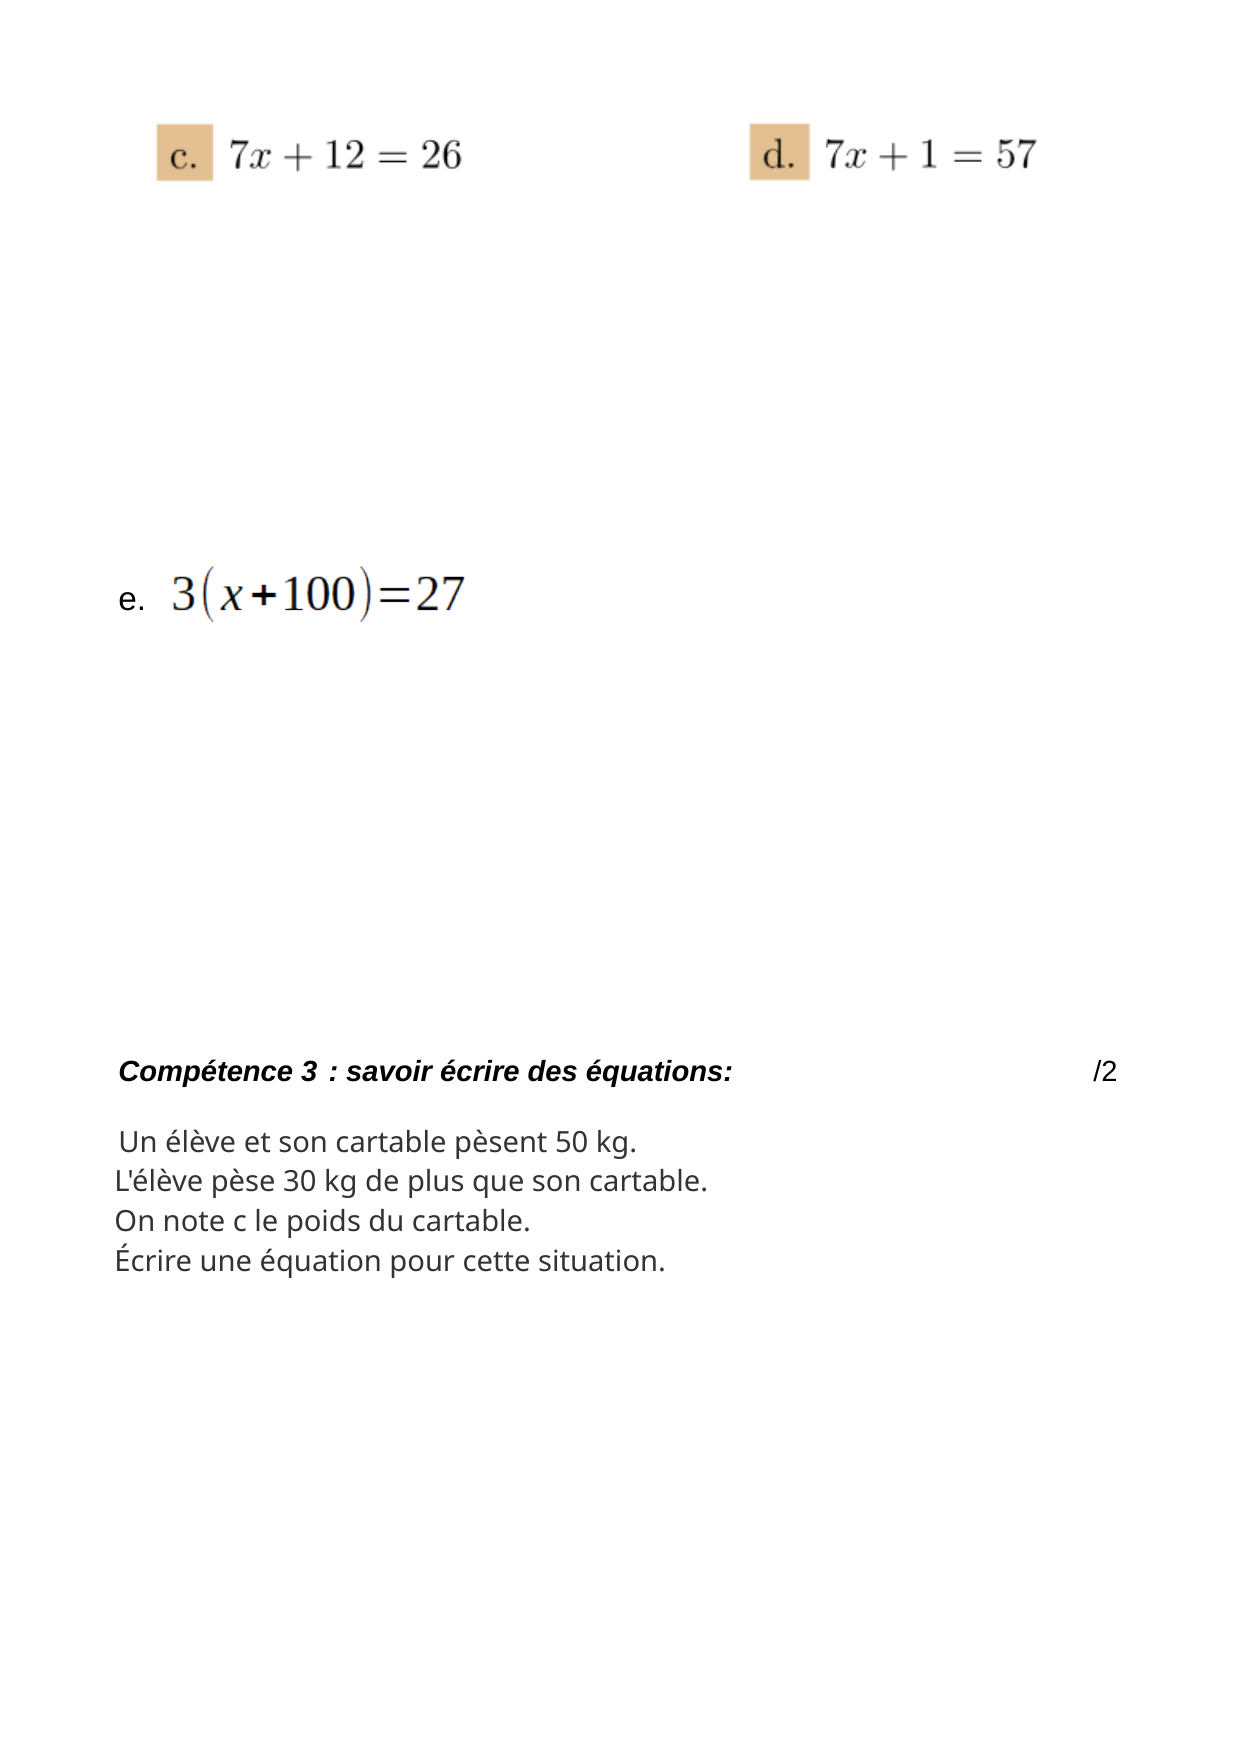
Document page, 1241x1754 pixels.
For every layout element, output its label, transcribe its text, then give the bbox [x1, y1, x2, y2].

text [472, 579, 1122, 618]
picture [148, 109, 482, 191]
picture [165, 565, 472, 625]
text L'élève pèse 30 kg de plus que son cartable. [0, 1161, 1240, 1200]
text Écrire une équation pour cette situation. [0, 1240, 1240, 1280]
text e. [118, 579, 165, 618]
text On note c le poids du cartable. [0, 1200, 1240, 1240]
text Un élève et son cartable pèsent 50 kg. [118, 1121, 1240, 1161]
text Compétence 3 : savoir écrire des équations: /2 [118, 1054, 1122, 1087]
picture [737, 118, 1054, 195]
